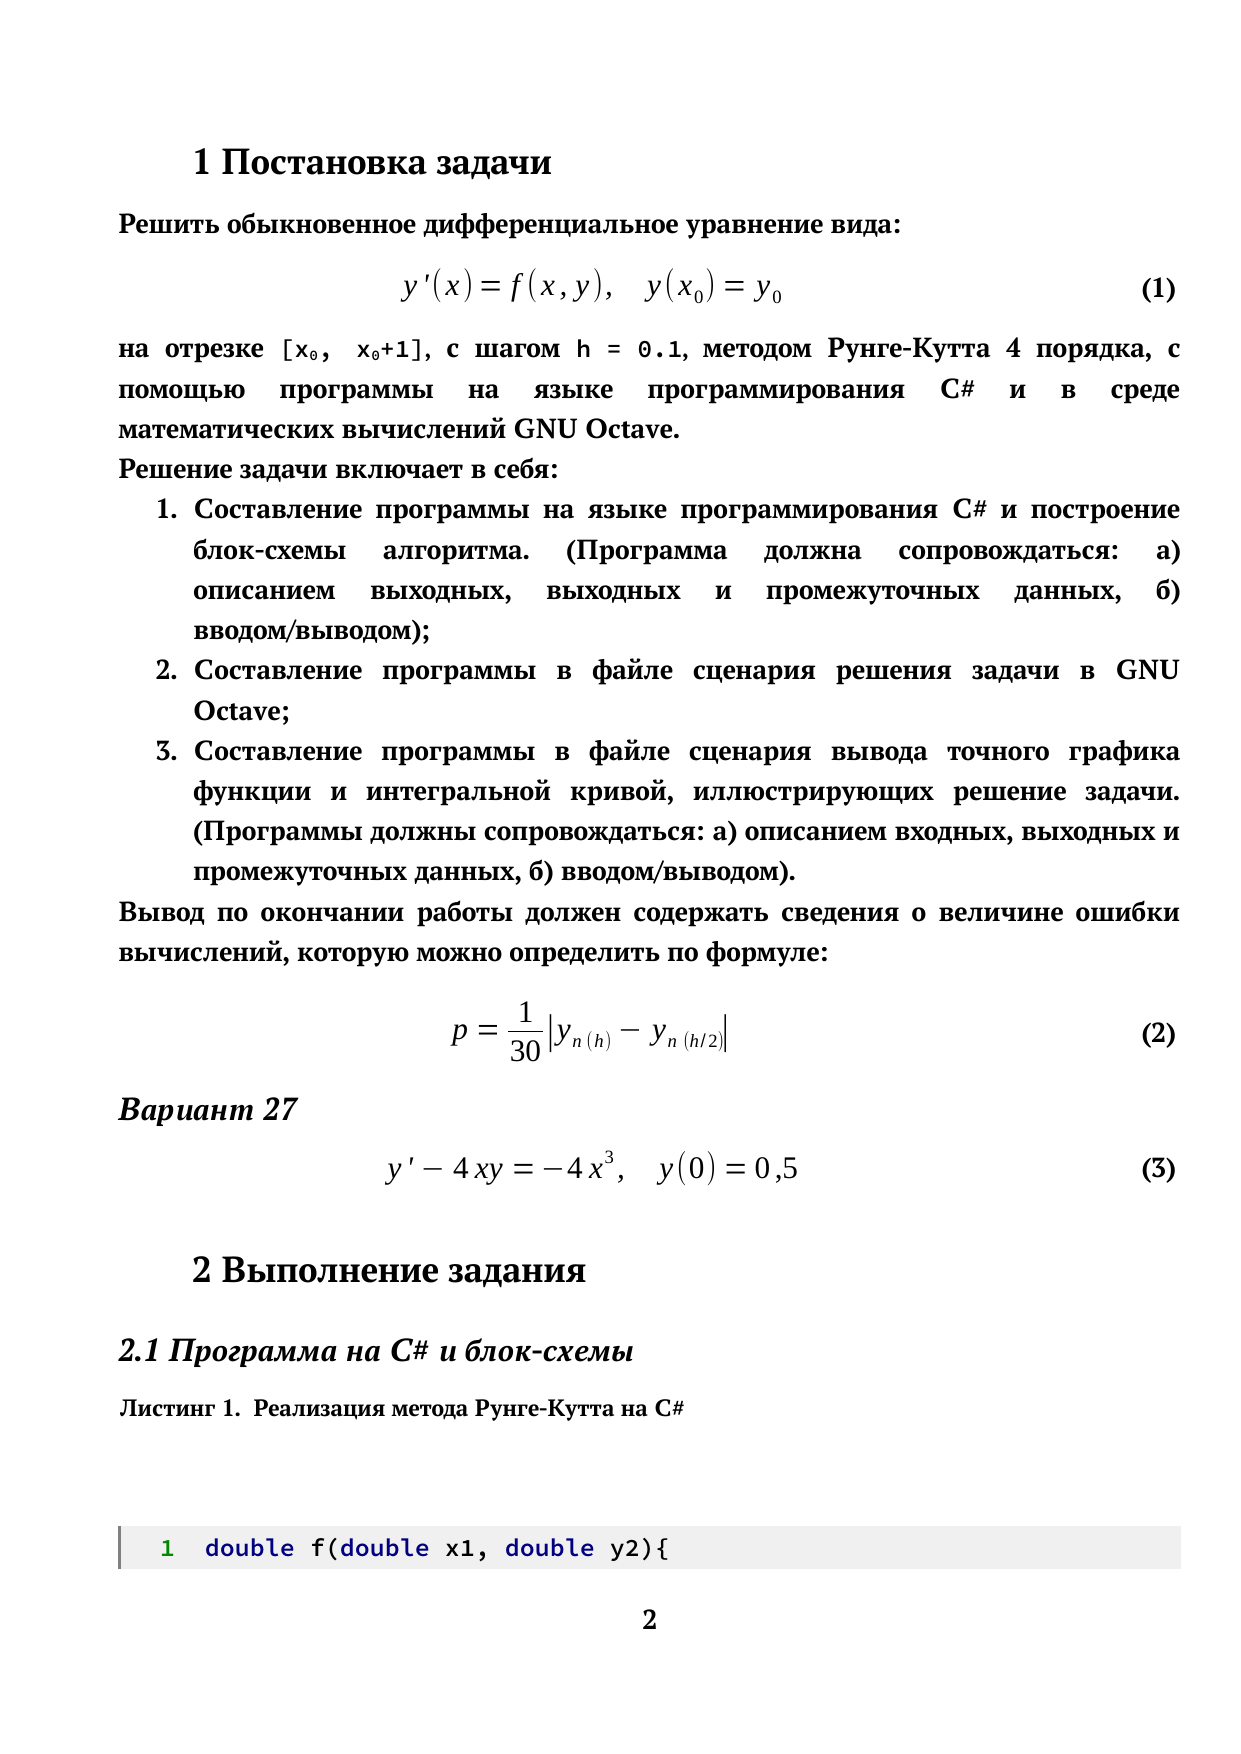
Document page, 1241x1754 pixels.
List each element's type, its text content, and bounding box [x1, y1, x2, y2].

table_header [118, 989, 1063, 1074]
table_header (2) [1063, 989, 1181, 1074]
subtitle 1 Постановка задачи [192, 139, 1181, 183]
text Решение задачи включает в себя: [118, 451, 1181, 485]
table_header (3) [1063, 1140, 1181, 1193]
list Составление программы в файле сценария решения задачи в GNU Octave; [156, 652, 1181, 726]
text Решить обыкновенное дифференциальное уравнение вида: [118, 207, 1181, 240]
table_header [118, 262, 1063, 313]
table_header (1) [1063, 262, 1181, 313]
text 1 double f(double x1, double y2){ [121, 1526, 1181, 1569]
table_header [118, 1140, 1063, 1193]
list Составление программы на языке программирования C# и построение блок-схемы алгоритма. (Программа должна сопровождаться: а) описанием выходных, выходных и промежуточных данных, б) вводом/выводом); [156, 492, 1181, 646]
subtitle Вариант 27 [118, 1089, 1181, 1128]
subtitle 2.1 Программа на С# и блок-схемы [118, 1329, 1181, 1368]
text Вывод по окончании работы должен содержать сведения о величине ошибки вычислений, которую можно определить по формуле: [118, 894, 1181, 967]
subtitle 2 Выполнение задания [192, 1247, 1181, 1291]
text на отрезке [x0, х0+1], c шагом h = 0.1, методом Рунге-Кутта 4 порядка, с помощью программы на языке программирования C# и в среде математических вычислений GNU Octave. [118, 330, 1181, 445]
list Составление программы в файле сценария вывода точного графика функции и интегральной кривой, иллюстрирующих решение задачи. (Программы должны сопровождаться: а) описанием входных, выходных и промежуточных данных, б) вводом/выводом). [156, 733, 1181, 887]
text Листинг 1. Реализация метода Рунге-Кутта на C# [119, 1393, 1180, 1422]
